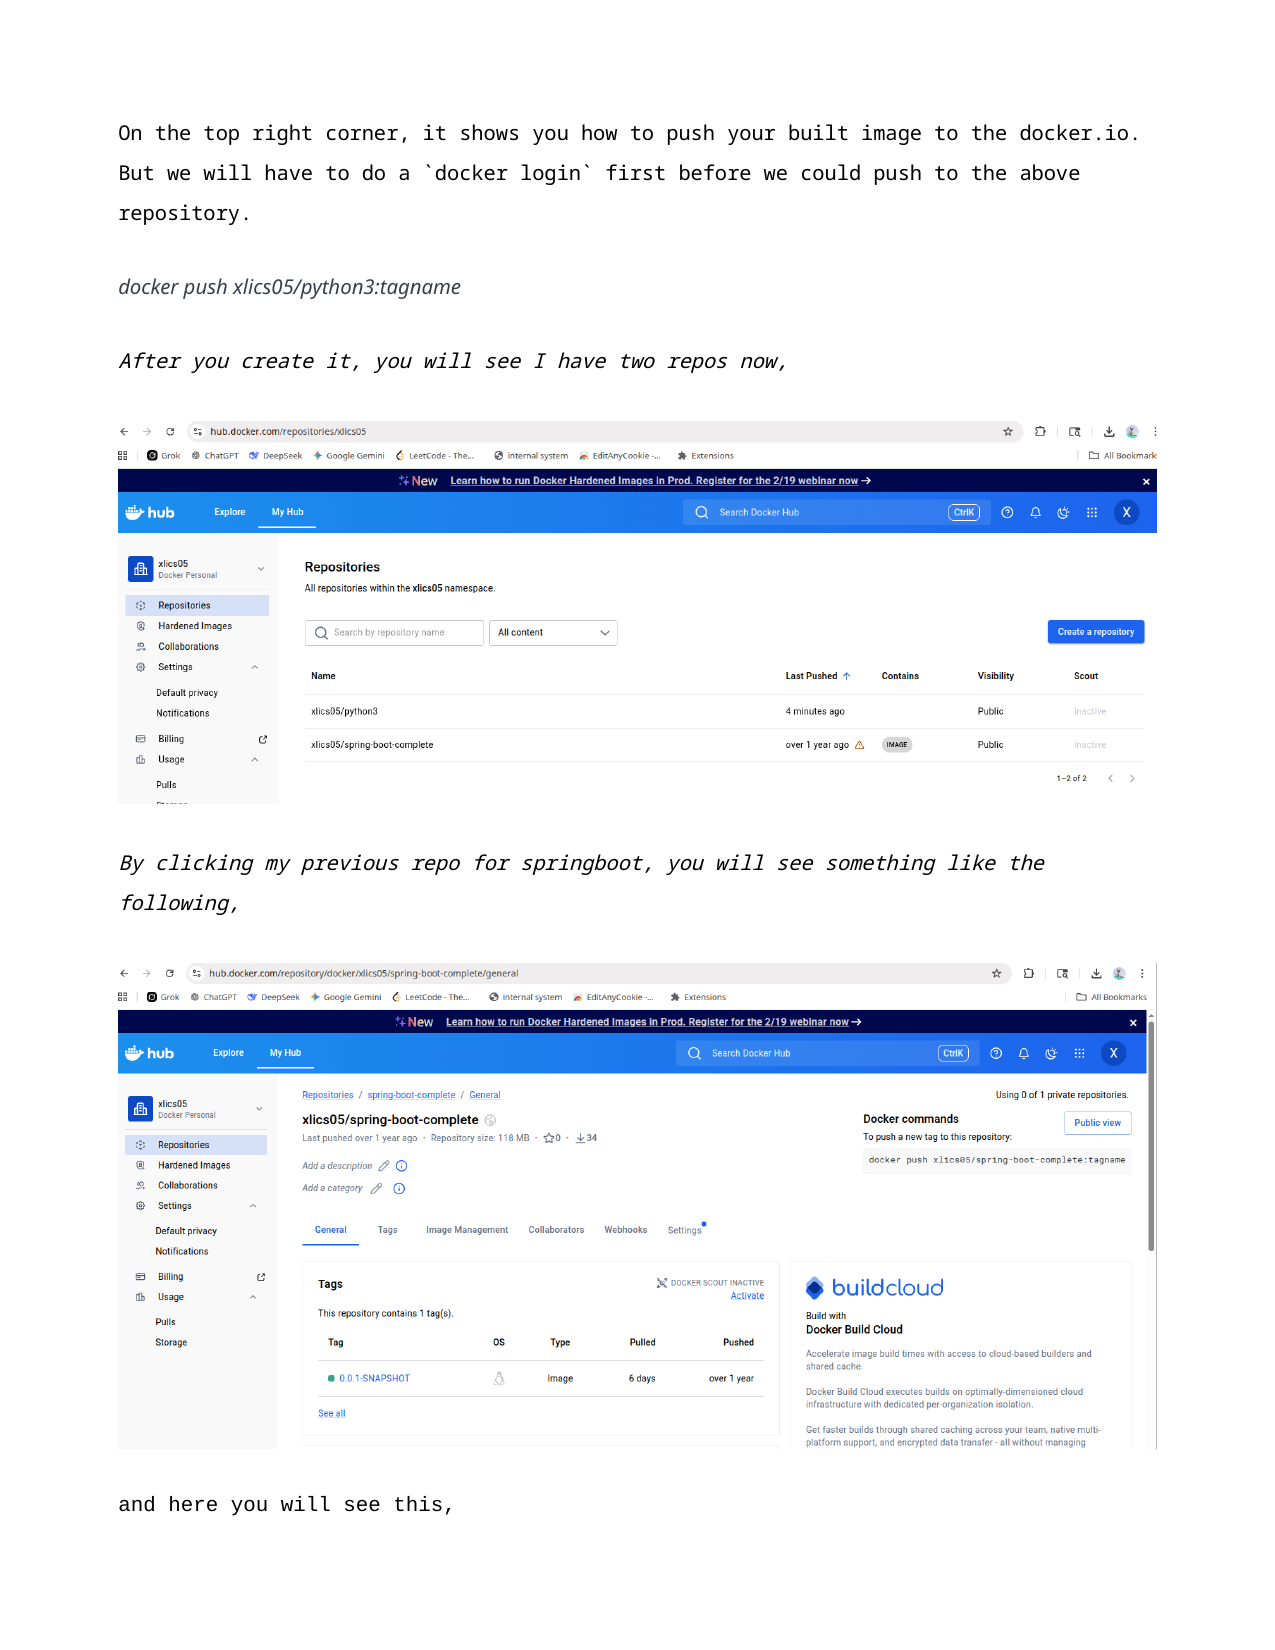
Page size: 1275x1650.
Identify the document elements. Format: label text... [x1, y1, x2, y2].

picture [118, 963, 1157, 1449]
text and here you will see this, [118, 1493, 1157, 1517]
picture [118, 421, 1157, 804]
text But we will have to do a `docker login` first before we could push to the above repository. [118, 158, 1157, 226]
text On the top right corner, it shows you how to push your built image to the docker.io. [118, 118, 1157, 146]
text By clicking my previous repo for springboot, you will see something like the following, [118, 849, 1157, 916]
text After you create it, you will see I have two repos now, [118, 347, 1157, 375]
text docker push xlics05/python3:tagname [118, 273, 1157, 300]
